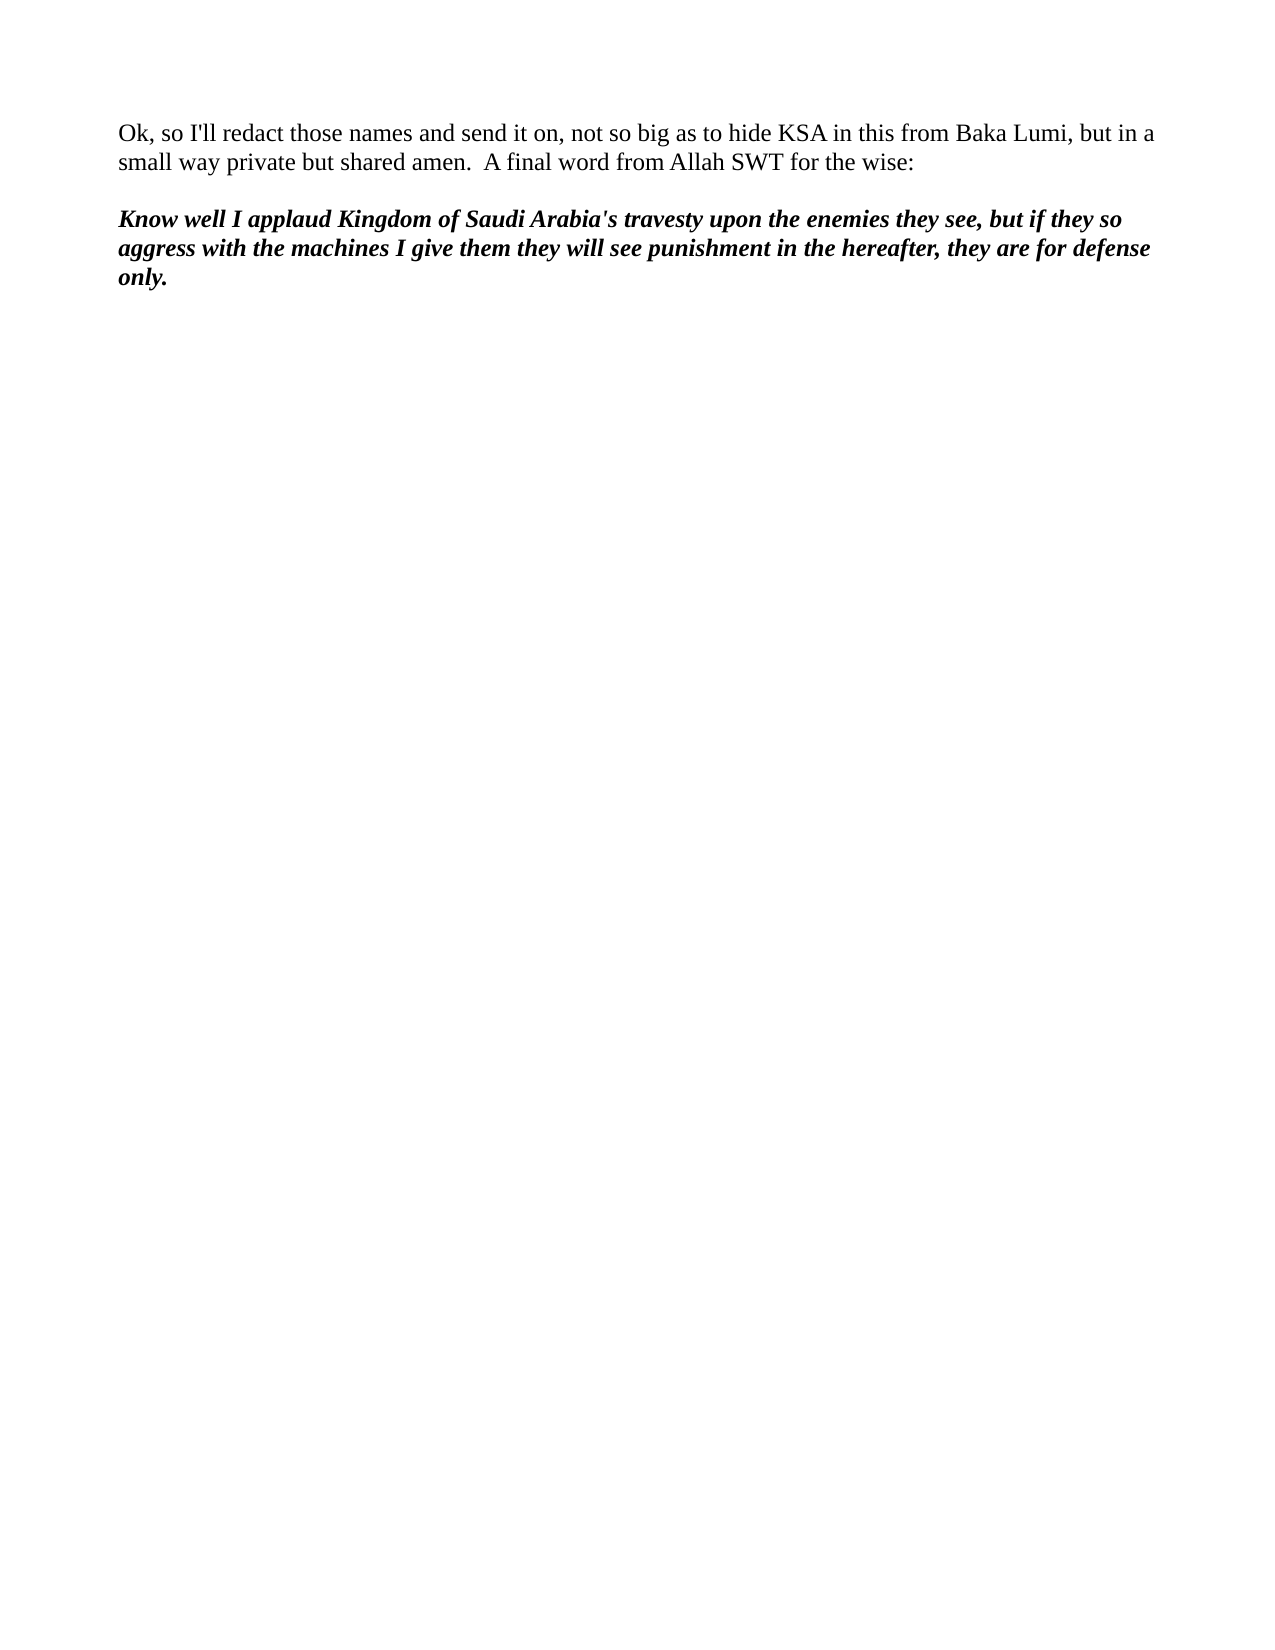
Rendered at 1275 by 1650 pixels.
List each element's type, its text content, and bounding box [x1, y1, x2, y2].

text Ok, so I'll redact those names and send it on, not so big as to hide KSA in this from Baka Lumi, but in a small way private but shared amen. A final word from Allah SWT for the wise: [118, 118, 1157, 176]
text Know well I applaud Kingdom of Saudi Arabia's travesty upon the enemies they see, but if they so aggress with the machines I give them they will see punishment in the hereafter, they are for defense only. [118, 204, 1157, 291]
